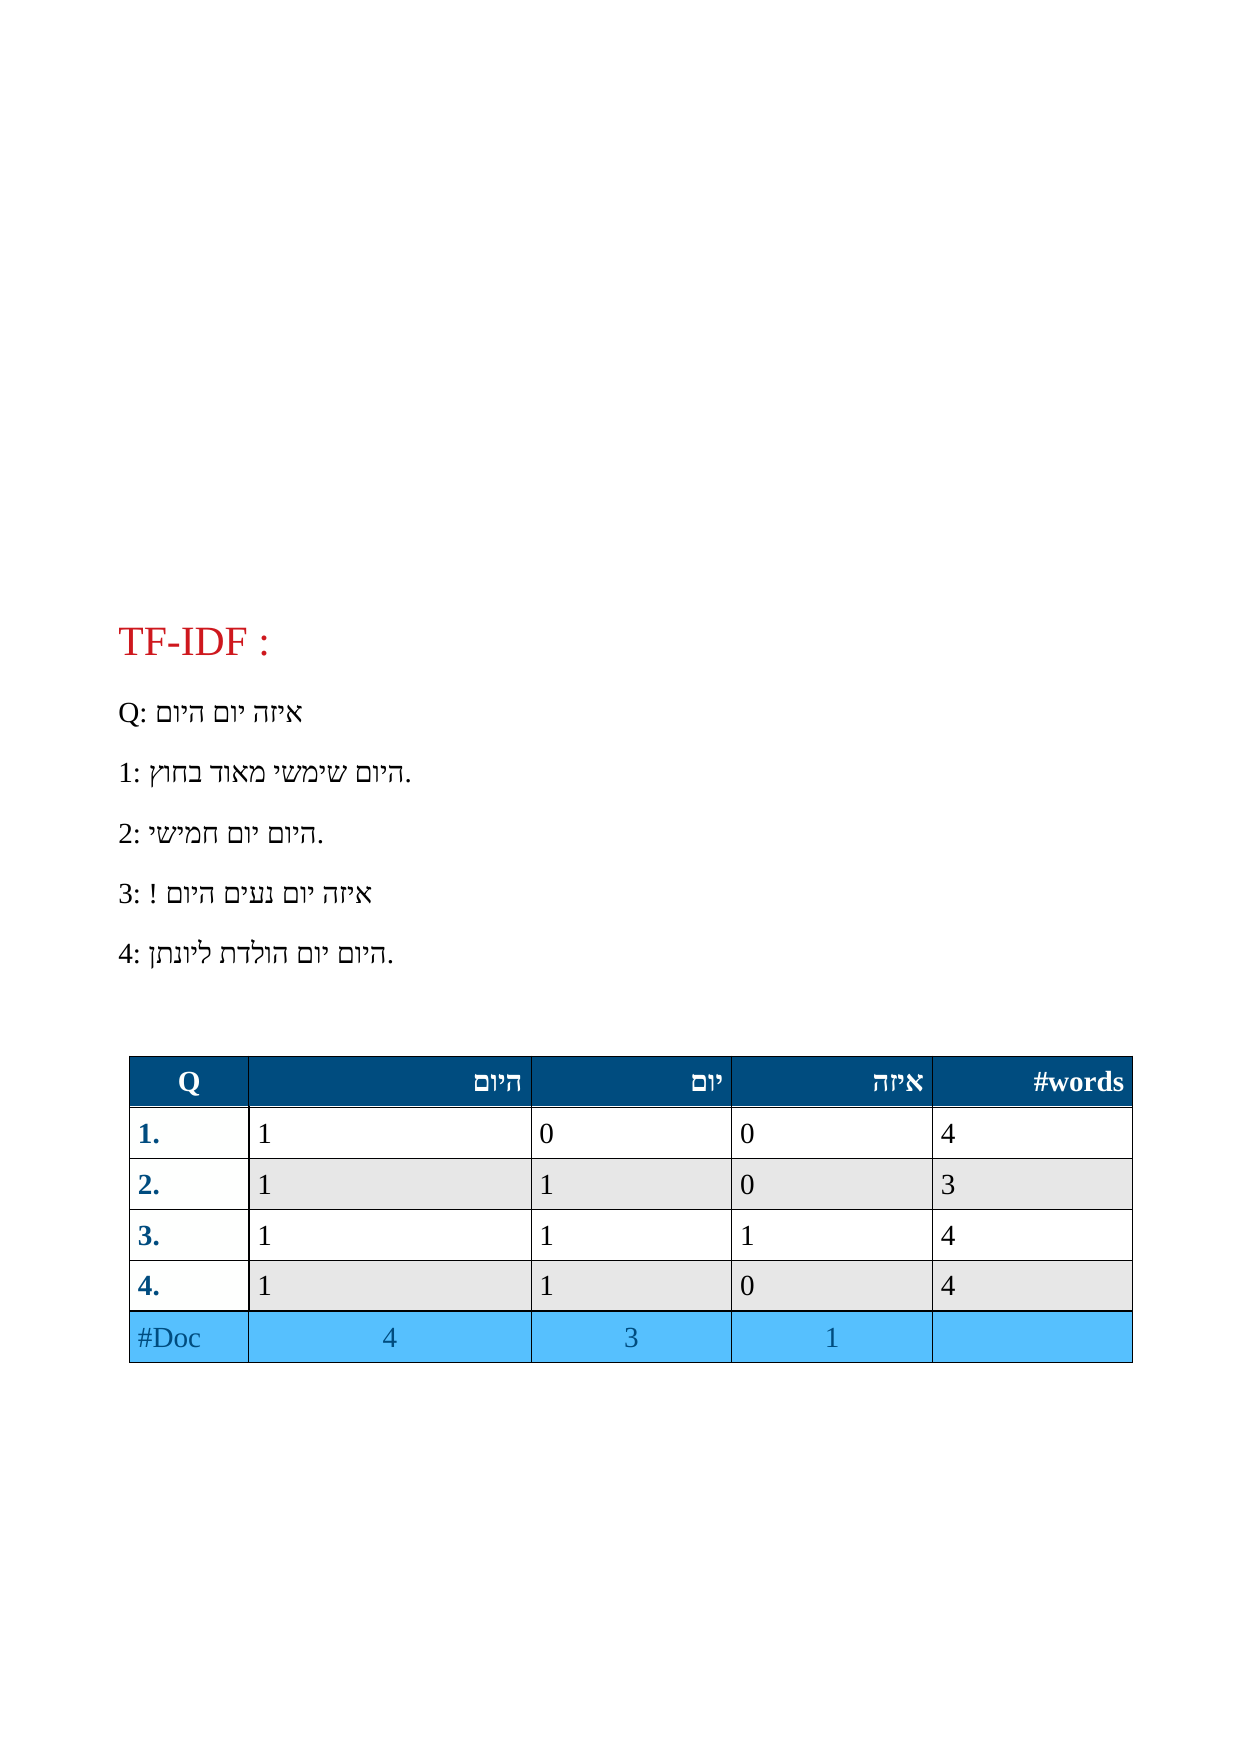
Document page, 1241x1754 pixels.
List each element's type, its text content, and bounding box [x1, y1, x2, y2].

table_cell 1 [250, 1159, 531, 1209]
table_header יום [532, 1057, 731, 1106]
table_header words# [933, 1057, 1132, 1106]
table_cell 4. [130, 1261, 248, 1310]
table_cell 0 [532, 1108, 731, 1158]
table_cell 0 [732, 1159, 932, 1209]
table_cell 4 [933, 1108, 1132, 1158]
text 3: ! איזה יום נעים היום [118, 874, 1122, 910]
table_cell 3 [532, 1312, 731, 1362]
table_header היום [249, 1057, 531, 1106]
table_cell 1 [732, 1312, 932, 1362]
table_cell 1 [250, 1108, 531, 1158]
table_cell 2. [130, 1159, 248, 1209]
table_cell 1 [250, 1210, 531, 1259]
table_cell 1 [532, 1159, 731, 1209]
table_cell 3. [130, 1210, 248, 1259]
table_cell 1 [250, 1261, 531, 1310]
table_cell [933, 1312, 1132, 1362]
table_cell 1 [532, 1261, 731, 1310]
table_cell 4 [249, 1312, 531, 1362]
table_cell 1. [130, 1108, 248, 1158]
table_cell 0 [732, 1108, 932, 1158]
table_cell #Doc [130, 1312, 248, 1362]
table_cell 3 [933, 1159, 1132, 1209]
table_cell 4 [933, 1210, 1132, 1259]
table_cell 0 [732, 1261, 932, 1310]
table_cell 4 [933, 1261, 1132, 1310]
text 2: היום יום חמישי. [118, 814, 1122, 849]
table_header איזה [732, 1057, 932, 1106]
text TF-IDF : [118, 616, 1122, 664]
table_cell 1 [532, 1210, 731, 1259]
table_cell 1 [732, 1210, 932, 1259]
text 4: היום יום הולדת ליונתן. [118, 935, 1122, 970]
text 1: היום שימשי מאוד בחוץ. [118, 753, 1122, 789]
table_header Q [130, 1057, 248, 1106]
text Q: איזה יום היום [118, 693, 1122, 728]
